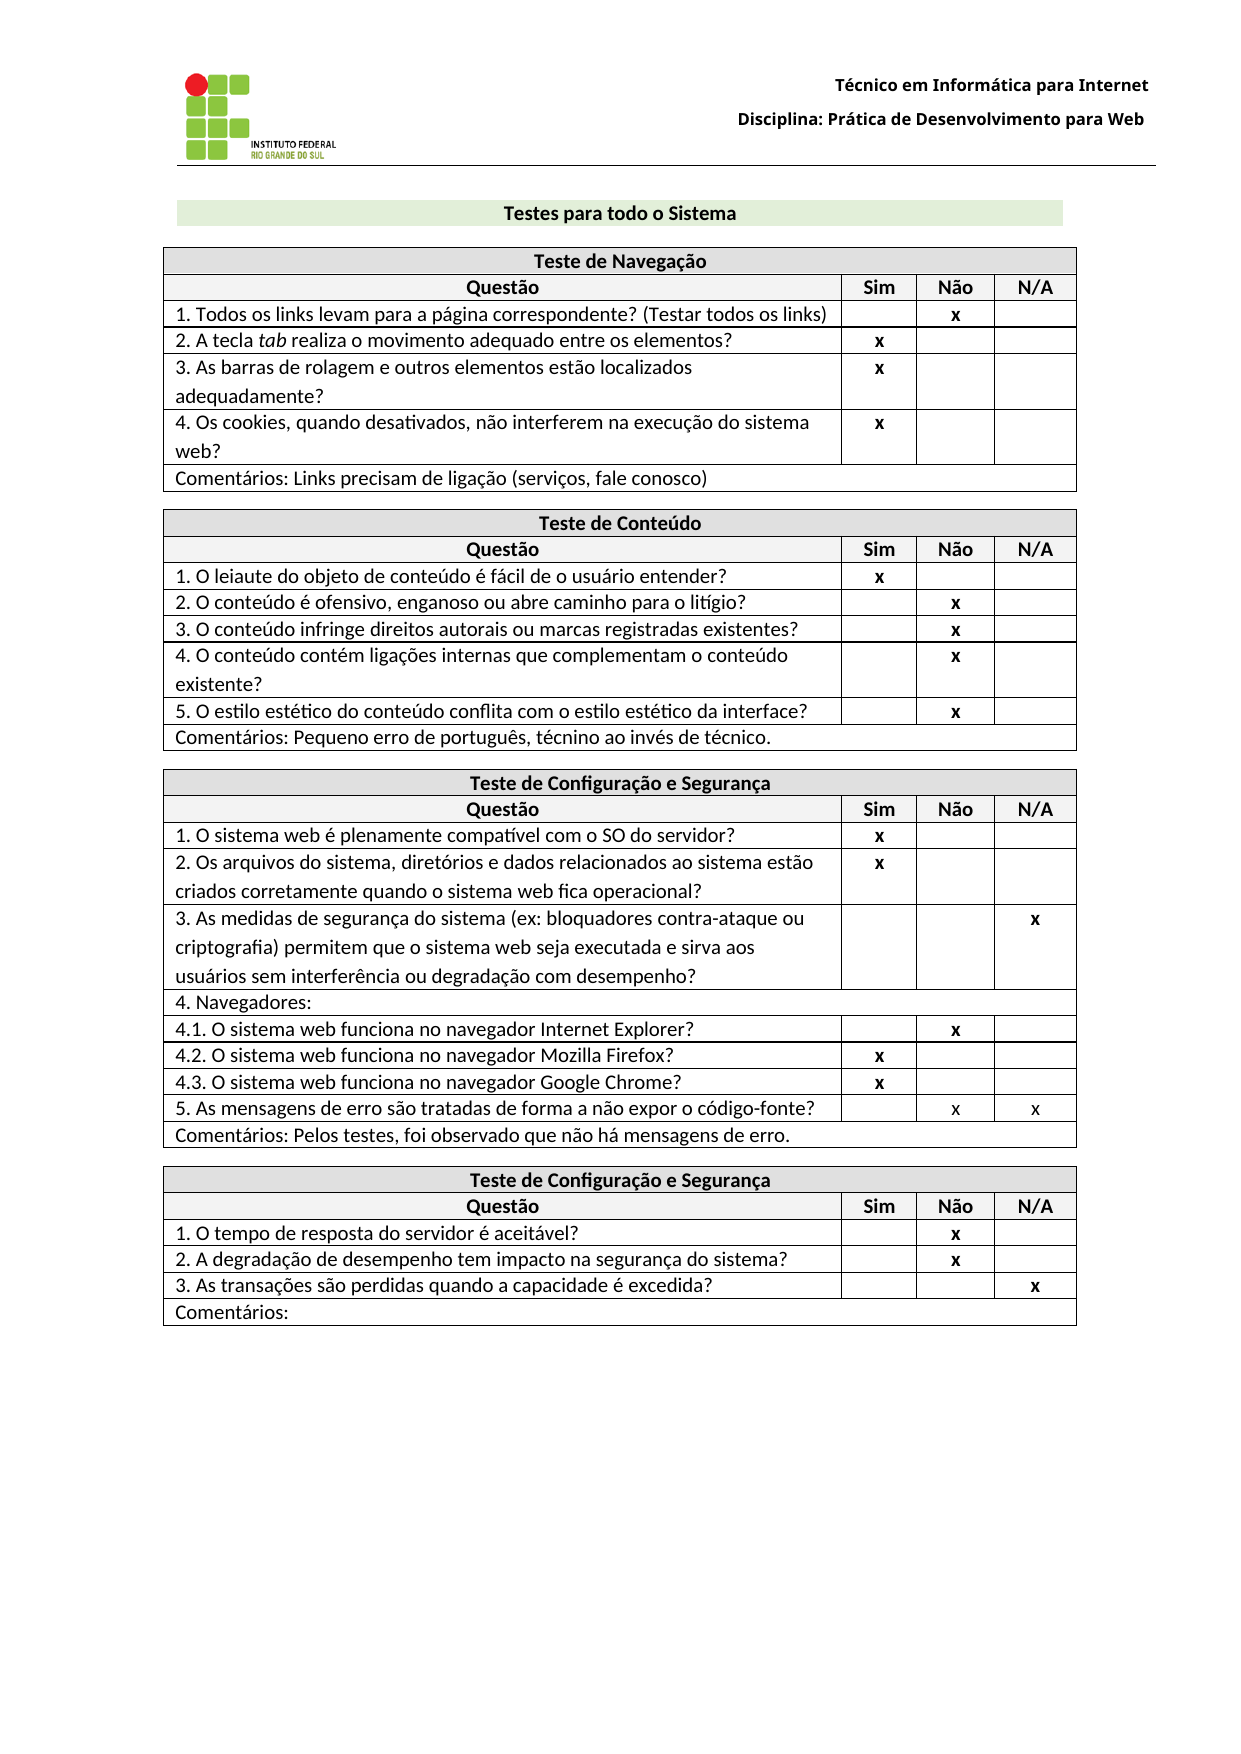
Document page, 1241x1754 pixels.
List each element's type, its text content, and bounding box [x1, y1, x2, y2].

table_cell 2. O conteúdo é ofensivo, enganoso ou abre caminho para o litígio? [164, 590, 841, 615]
table_cell 5. O estilo estético do conteúdo conflita com o estilo estético da interface? [164, 698, 841, 723]
table_cell [917, 1043, 994, 1068]
table_cell Sim [842, 796, 916, 822]
table_cell [917, 823, 994, 848]
table_cell [995, 698, 1076, 723]
table_header Teste de Navegação [164, 248, 1076, 273]
table_cell [842, 1273, 916, 1298]
table_cell Questão [164, 275, 841, 300]
table_cell [842, 1016, 916, 1041]
table_cell Comentários: [164, 1299, 1076, 1324]
table_cell x [995, 1095, 1076, 1121]
table_cell N/A [995, 796, 1076, 822]
table_cell [995, 849, 1076, 904]
table_cell x [917, 1220, 994, 1245]
table_cell x [842, 410, 916, 464]
table_cell x [842, 849, 916, 904]
table_cell 3. As transações são perdidas quando a capacidade é excedida? [164, 1273, 841, 1298]
table_cell [842, 590, 916, 615]
picture [184, 73, 337, 160]
table_cell x [917, 301, 994, 326]
table_cell x [917, 616, 994, 641]
table_cell 4.2. O sistema web funciona no navegador Mozilla Firefox? [164, 1043, 841, 1068]
table_cell Questão [164, 537, 841, 562]
table_cell x [917, 643, 994, 697]
table_cell [917, 905, 994, 988]
table_cell Não [917, 537, 994, 562]
table_cell [995, 1043, 1076, 1068]
table_header Teste de Configuração e Segurança [164, 1167, 1076, 1192]
table_cell Não [917, 275, 994, 300]
table_cell [995, 643, 1076, 697]
table_cell [917, 354, 994, 408]
table_cell [995, 328, 1076, 353]
table_cell [842, 1095, 916, 1121]
table_cell Comentários: Pelos testes, foi observado que não há mensagens de erro. [164, 1122, 1076, 1147]
table_header Teste de Configuração e Segurança [164, 770, 1076, 795]
table_cell x [917, 1095, 994, 1121]
table_cell 4. O conteúdo contém ligações internas que complementam o conteúdo existente? [164, 643, 841, 697]
table_cell [842, 698, 916, 723]
table_cell [917, 849, 994, 904]
table_cell [995, 1016, 1076, 1041]
table_cell [842, 301, 916, 326]
table_cell Comentários: Links precisam de ligação (serviços, fale conosco) [164, 465, 1076, 491]
table_cell 3. As barras de rolagem e outros elementos estão localizados adequadamente? [164, 354, 841, 408]
table_cell [842, 905, 916, 988]
table_cell Sim [842, 537, 916, 562]
table_cell [995, 616, 1076, 641]
table_cell 2. A degradação de desempenho tem impacto na segurança do sistema? [164, 1246, 841, 1272]
table_cell [842, 616, 916, 641]
table_cell x [995, 1273, 1076, 1298]
table_cell 5. As mensagens de erro são tratadas de forma a não expor o código-fonte? [164, 1095, 841, 1121]
table_cell x [842, 563, 916, 588]
table_cell 1. O tempo de resposta do servidor é aceitável? [164, 1220, 841, 1245]
table_cell 3. O conteúdo infringe direitos autorais ou marcas registradas existentes? [164, 616, 841, 641]
table_cell x [842, 823, 916, 848]
table_cell Não [917, 796, 994, 822]
table_cell 3. As medidas de segurança do sistema (ex: bloquadores contra-ataque ou criptografia) permitem que o sistema web seja executada e sirva aos usuários sem interferência ou degradação com desempenho? [164, 905, 841, 988]
table_header Teste de Conteúdo [164, 510, 1076, 536]
table_cell 1. O leiaute do objeto de conteúdo é fácil de o usuário entender? [164, 563, 841, 588]
table_cell [842, 1246, 916, 1272]
table_cell x [842, 354, 916, 408]
table_cell N/A [995, 1193, 1076, 1219]
table_cell [917, 563, 994, 588]
table_cell [842, 1220, 916, 1245]
table_cell 4. Os cookies, quando desativados, não interferem na execução do sistema web? [164, 410, 841, 464]
table_cell [995, 354, 1076, 408]
table_cell Não [917, 1193, 994, 1219]
table_cell Sim [842, 1193, 916, 1219]
table_cell [917, 328, 994, 353]
table_cell 2. A tecla tab realiza o movimento adequado entre os elementos? [164, 328, 841, 353]
table_cell [842, 643, 916, 697]
table_cell [995, 590, 1076, 615]
table_cell [995, 823, 1076, 848]
table_cell [917, 410, 994, 464]
table_cell N/A [995, 537, 1076, 562]
table_cell x [917, 1246, 994, 1272]
table_cell x [917, 698, 994, 723]
table_cell [995, 1246, 1076, 1272]
table_cell [995, 1069, 1076, 1094]
table_cell x [842, 328, 916, 353]
table_cell [995, 410, 1076, 464]
table_cell Sim [842, 275, 916, 300]
table_cell 4.3. O sistema web funciona no navegador Google Chrome? [164, 1069, 841, 1094]
table_cell 4. Navegadores: [164, 990, 1076, 1015]
text Testes para todo o Sistema [177, 200, 1063, 226]
table_cell [995, 563, 1076, 588]
table_cell Comentários: Pequeno erro de português, técnino ao invés de técnico. [164, 725, 1076, 750]
table_cell 1. Todos os links levam para a página correspondente? (Testar todos os links) [164, 301, 841, 326]
table_cell [917, 1273, 994, 1298]
table_cell Questão [164, 1193, 841, 1219]
table_cell N/A [995, 275, 1076, 300]
table_cell [995, 301, 1076, 326]
table_cell Questão [164, 796, 841, 822]
table_cell [917, 1069, 994, 1094]
table_cell x [842, 1043, 916, 1068]
table_cell x [917, 1016, 994, 1041]
table_cell 2. Os arquivos do sistema, diretórios e dados relacionados ao sistema estão criados corretamente quando o sistema web fica operacional? [164, 849, 841, 904]
table_cell x [842, 1069, 916, 1094]
table_cell x [917, 590, 994, 615]
table_cell x [995, 905, 1076, 988]
table_cell 1. O sistema web é plenamente compatível com o SO do servidor? [164, 823, 841, 848]
table_cell 4.1. O sistema web funciona no navegador Internet Explorer? [164, 1016, 841, 1041]
table_cell [995, 1220, 1076, 1245]
